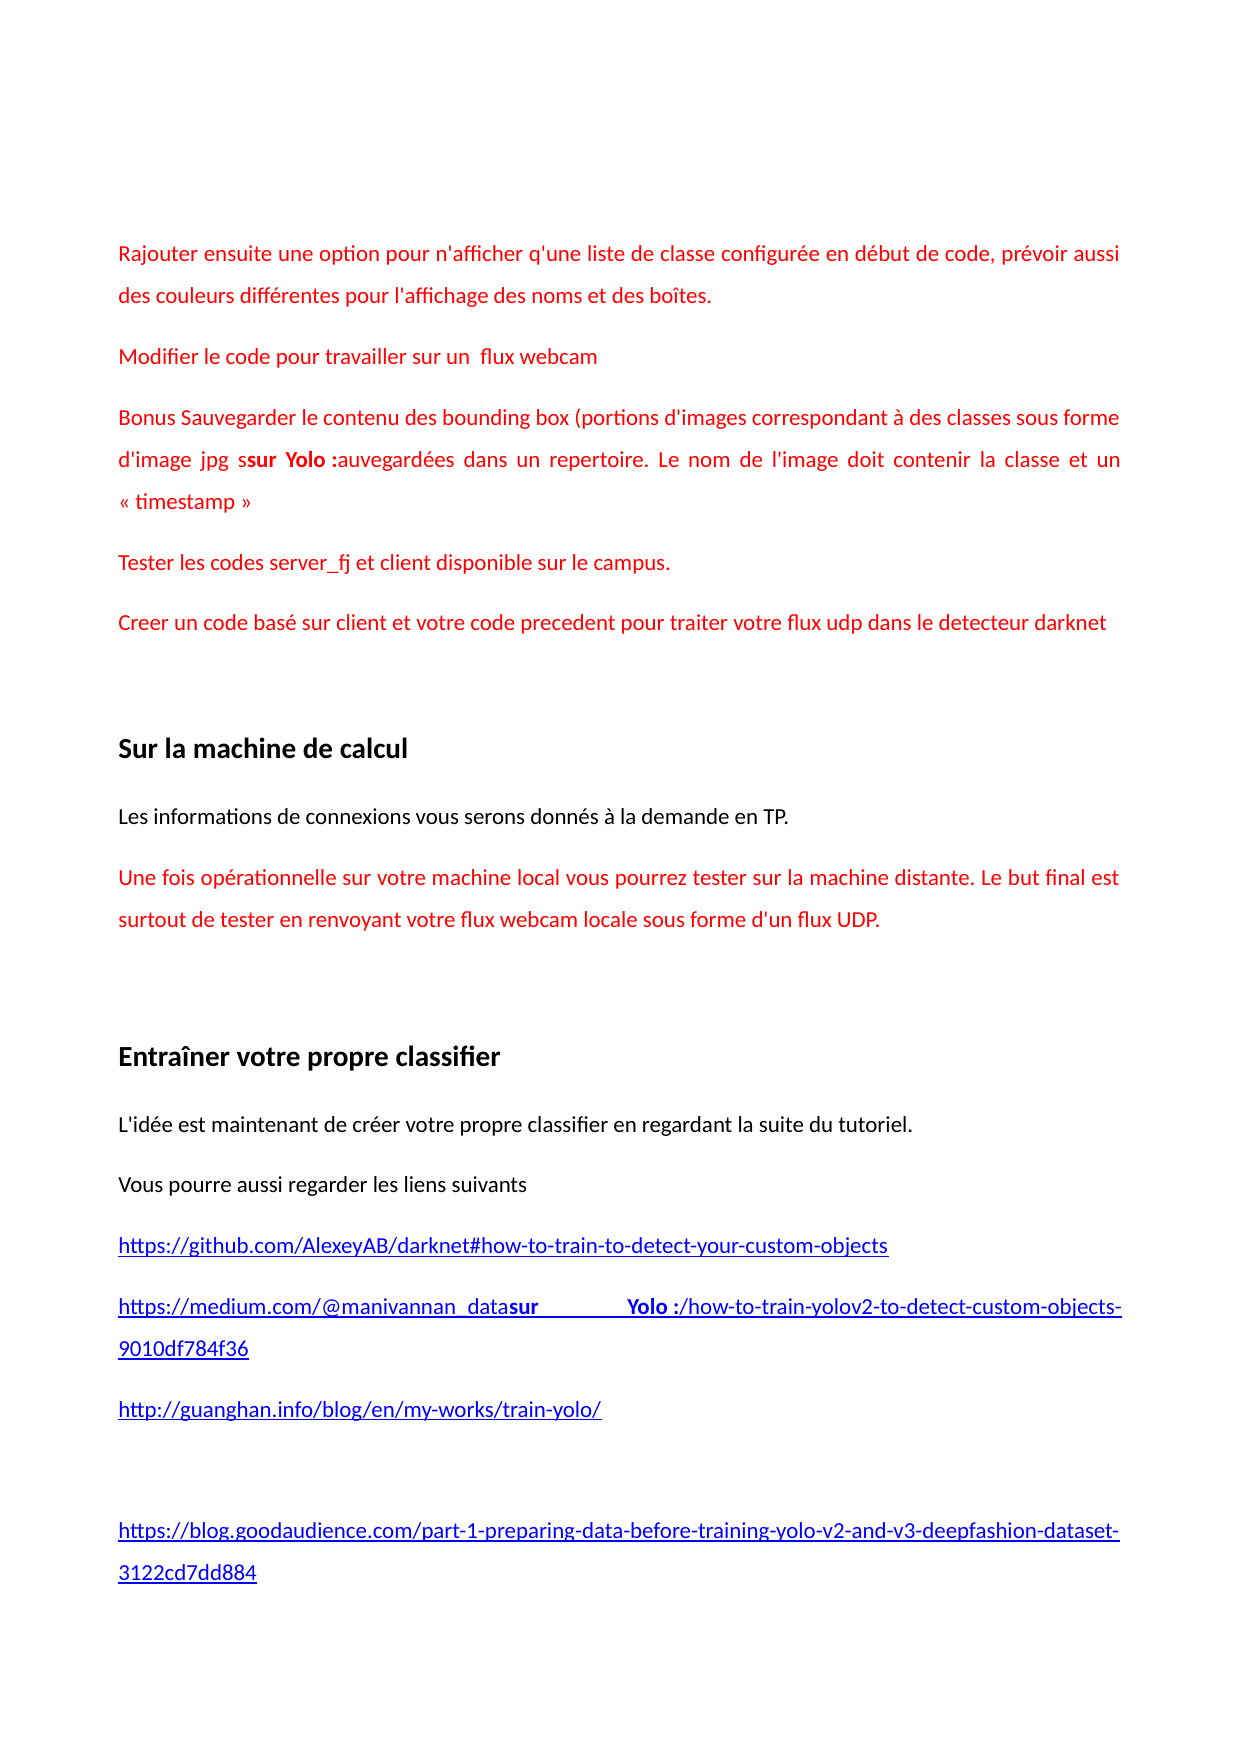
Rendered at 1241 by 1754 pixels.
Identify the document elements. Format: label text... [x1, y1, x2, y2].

text 9010df784f36 [118, 1318, 1122, 1362]
text L'idée est maintenant de créer votre propre classifier en regardant la suite du tutoriel. [118, 1110, 1122, 1138]
text Vous pourre aussi regarder les liens suivants [118, 1171, 1122, 1199]
text Rajouter ensuite une option pour n'afficher q'une liste de classe configurée en début de code, prévoir aussi des couleurs différentes pour l'affichage des noms et des boîtes. [118, 239, 1122, 309]
text Bonus Sauvegarder le contenu des bounding box (portions d'images correspondant à des classes sous forme d'image jpg ssur Yolo :auvegardées dans un repertoire. Le nom de l'image doit contenir la classe et un « timestamp » [118, 403, 1122, 515]
text Creer un code basé sur client et votre code precedent pour traiter votre flux udp dans le detecteur darknet [118, 608, 1122, 636]
text http://guanghan.info/blog/en/my-works/train-yolo/ [118, 1395, 1122, 1423]
text https://medium.com/@manivannan_datasur Yolo :/how-to-train-yolov2-to-detect-custom-objects- [118, 1292, 1122, 1316]
text Modifier le code pour travailler sur un flux webcam [118, 342, 1122, 370]
text Tester les codes server_fj et client disponible sur le campus. [118, 548, 1122, 576]
text Entraîner votre propre classifier [118, 1038, 1122, 1073]
text https://blog.goodaudience.com/part-1-preparing-data-before-training-yolo-v2-and-v3-deepfashion-dataset-3122cd7dd884 [118, 1516, 1122, 1586]
text Une fois opérationnelle sur votre machine local vous pourrez tester sur la machine distante. Le but final est surtout de tester en renvoyant votre flux webcam locale sous forme d'un flux UDP. [118, 863, 1122, 933]
text https://github.com/AlexeyAB/darknet#how-to-train-to-detect-your-custom-objects [118, 1231, 1122, 1259]
text Sur la machine de calcul [118, 730, 1122, 766]
text Les informations de connexions vous serons donnés à la demande en TP. [118, 802, 1122, 830]
